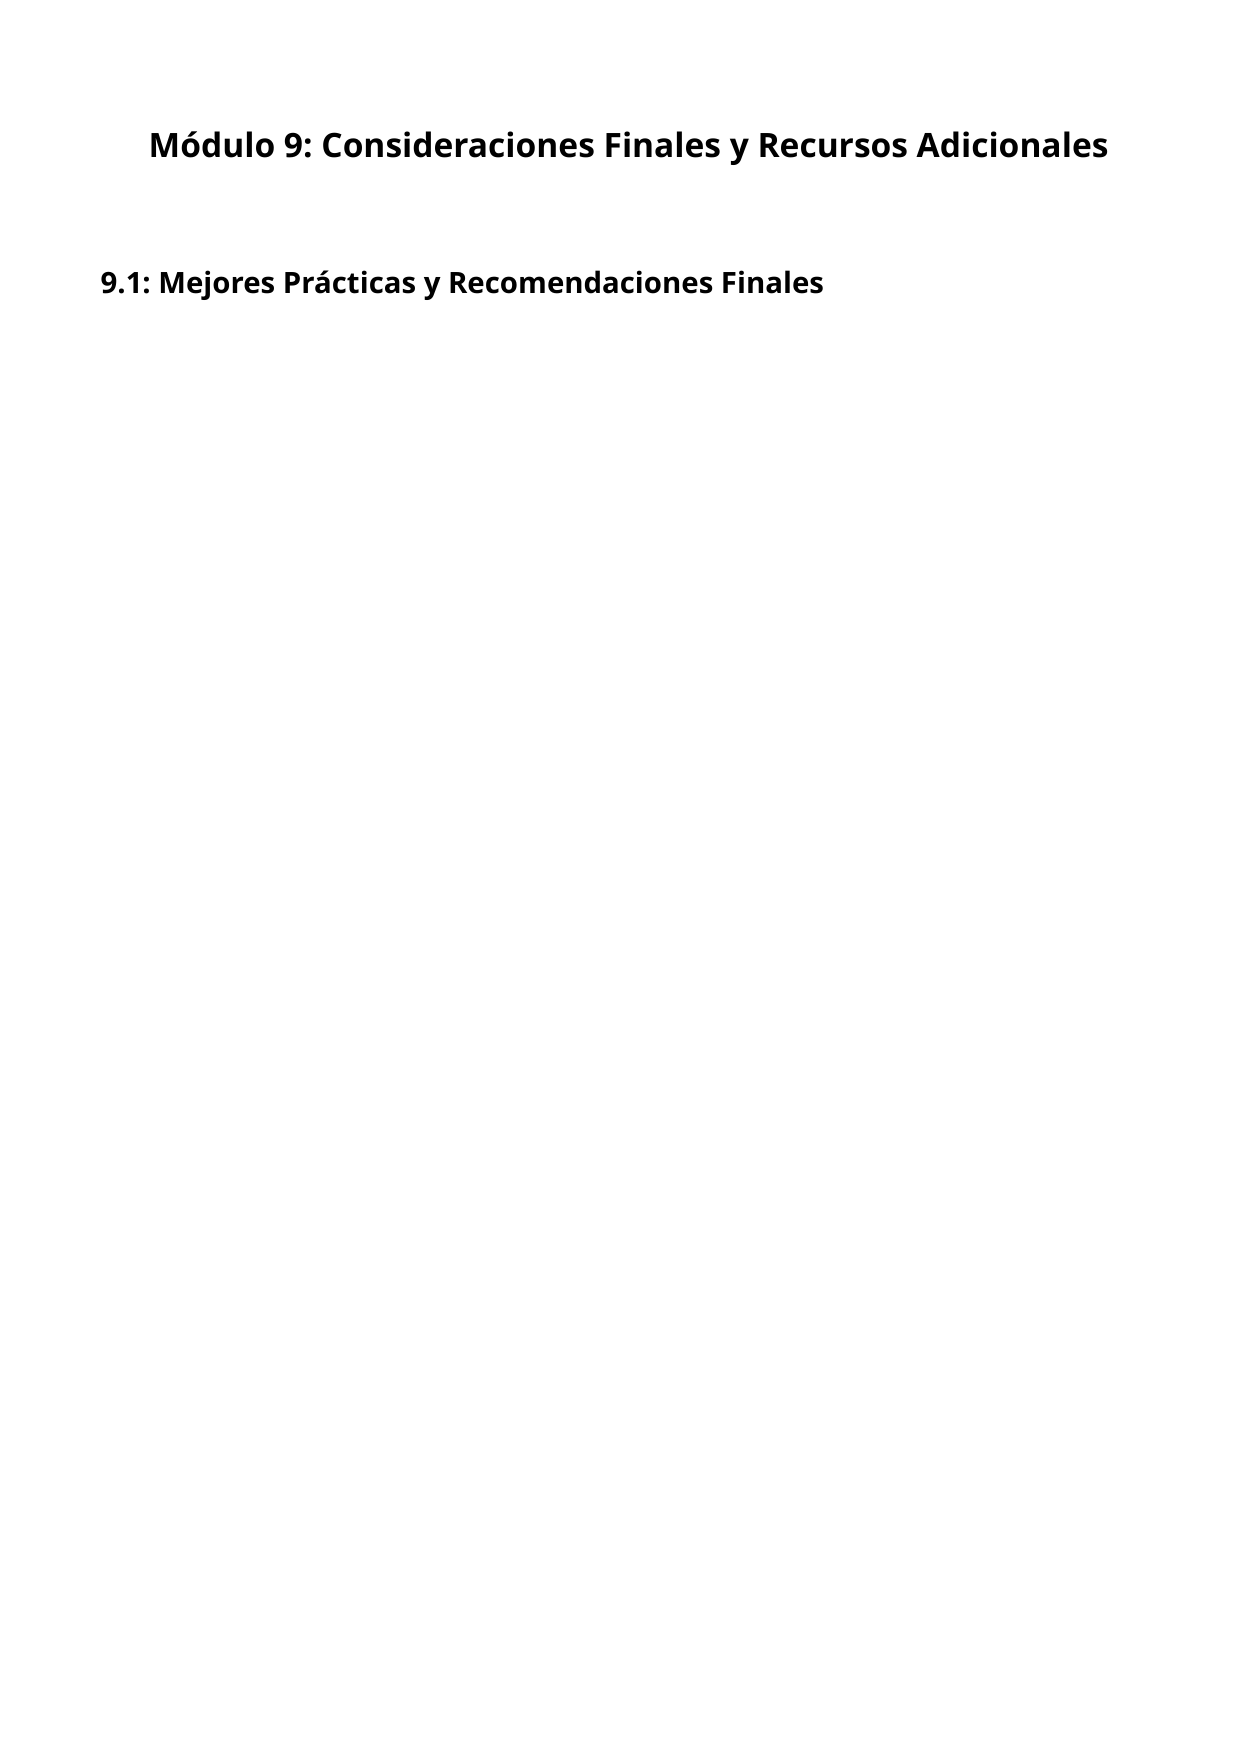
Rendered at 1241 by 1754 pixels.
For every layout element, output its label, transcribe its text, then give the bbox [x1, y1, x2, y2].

subtitle Módulo 9: Consideraciones Finales y Recursos Adicionales [100, 121, 1140, 167]
subtitle 9.1: Mejores Prácticas y Recomendaciones Finales [100, 262, 1140, 302]
